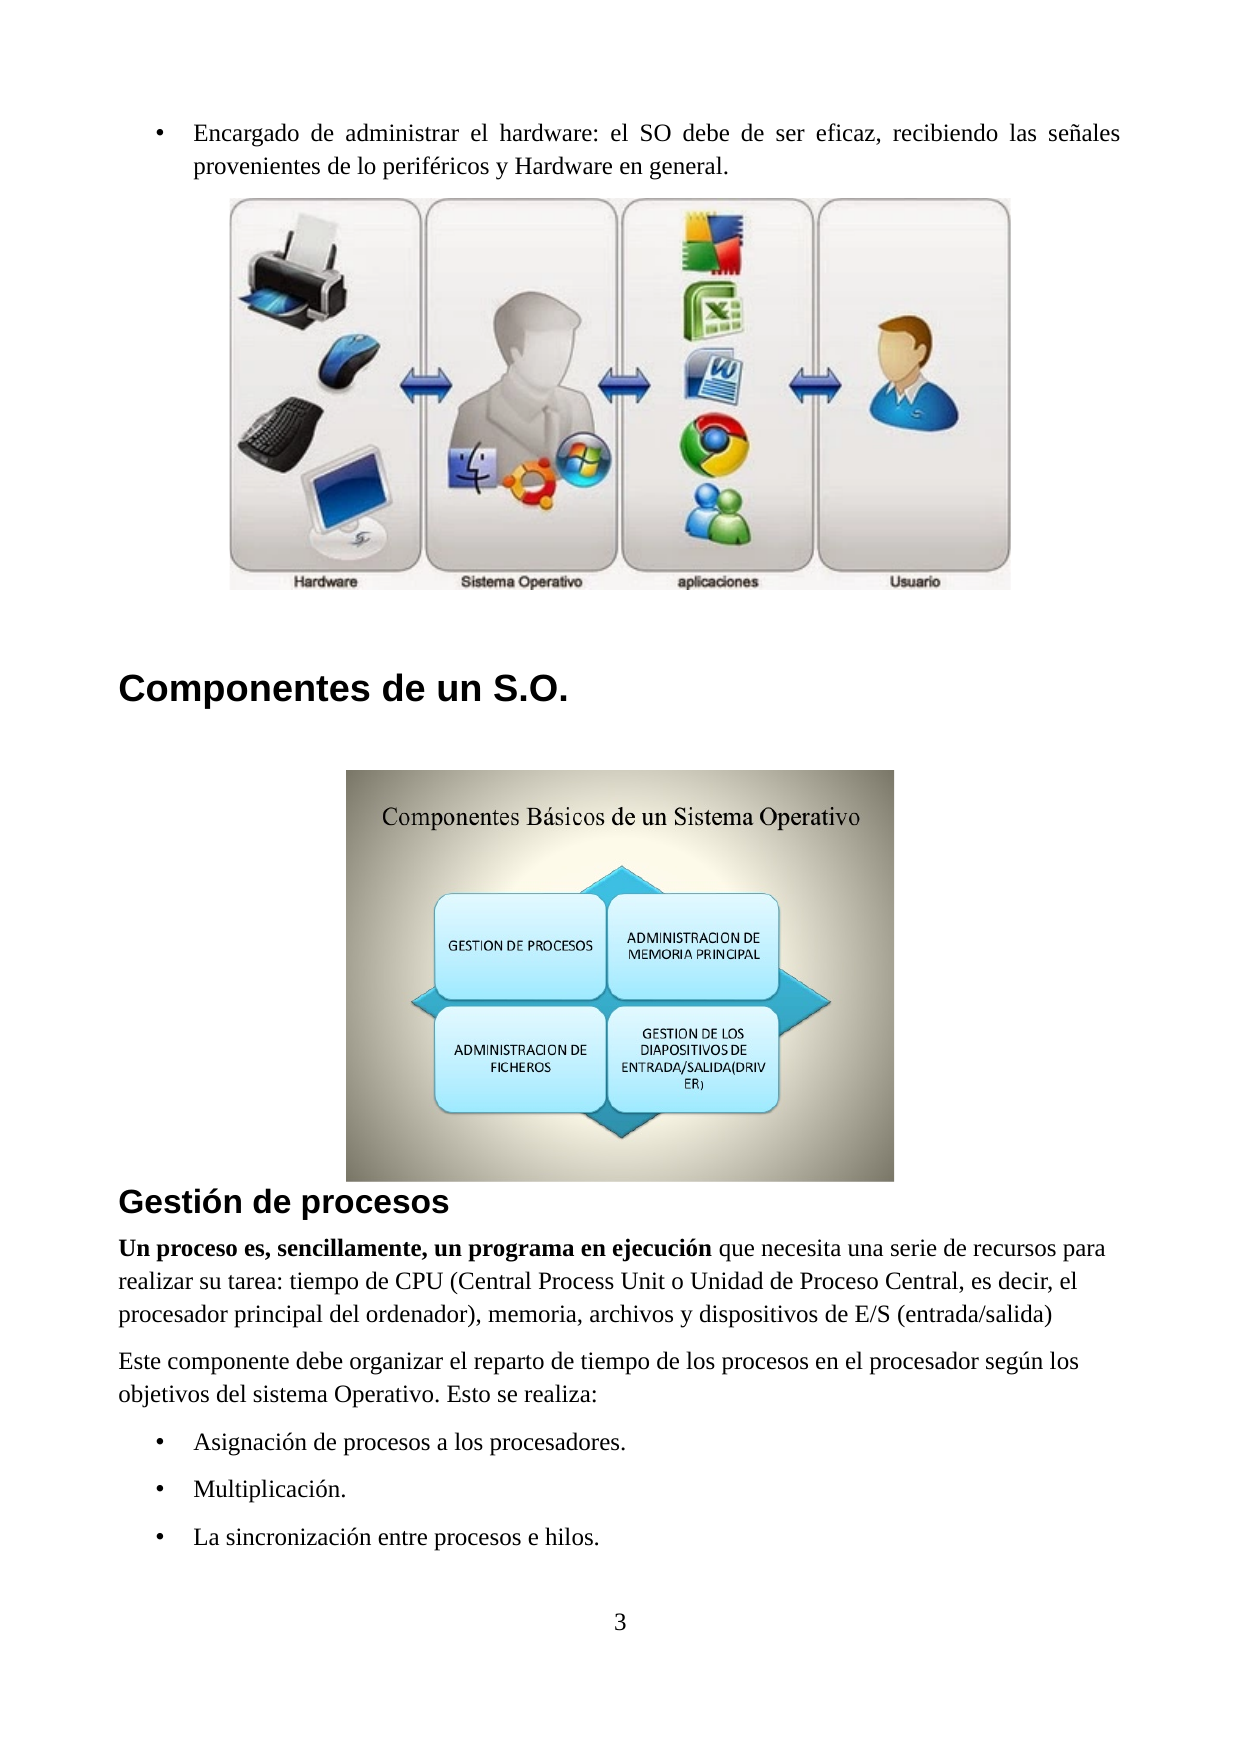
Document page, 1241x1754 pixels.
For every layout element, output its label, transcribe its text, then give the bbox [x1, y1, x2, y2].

subtitle Componentes de un S.O. [118, 666, 1122, 710]
text Este componente debe organizar el reparto de tiempo de los procesos en el procesador según los objetivos del sistema Operativo. Esto se realiza: [118, 1346, 1122, 1408]
list La sincronización entre procesos e hilos. [156, 1522, 1122, 1551]
list Encargado de administrar el hardware: el SO debe de ser eficaz, recibiendo las señales provenientes de lo periféricos y Hardware en general. [156, 118, 1122, 180]
picture [346, 770, 895, 1182]
text Un proceso es, sencillamente, un programa en ejecución que necesita una serie de recursos para realizar su tarea: tiempo de CPU (Central Process Unit o Unidad de Proceso Central, es decir, el procesador principal del ordenador), memoria, archivos y dispositivos de E/S (entrada/salida) [118, 1233, 1122, 1327]
list Asignación de procesos a los procesadores. [156, 1427, 1122, 1456]
list Multiplicación. [156, 1474, 1122, 1503]
subtitle Gestión de procesos [118, 791, 1122, 1220]
picture [229, 198, 1011, 590]
